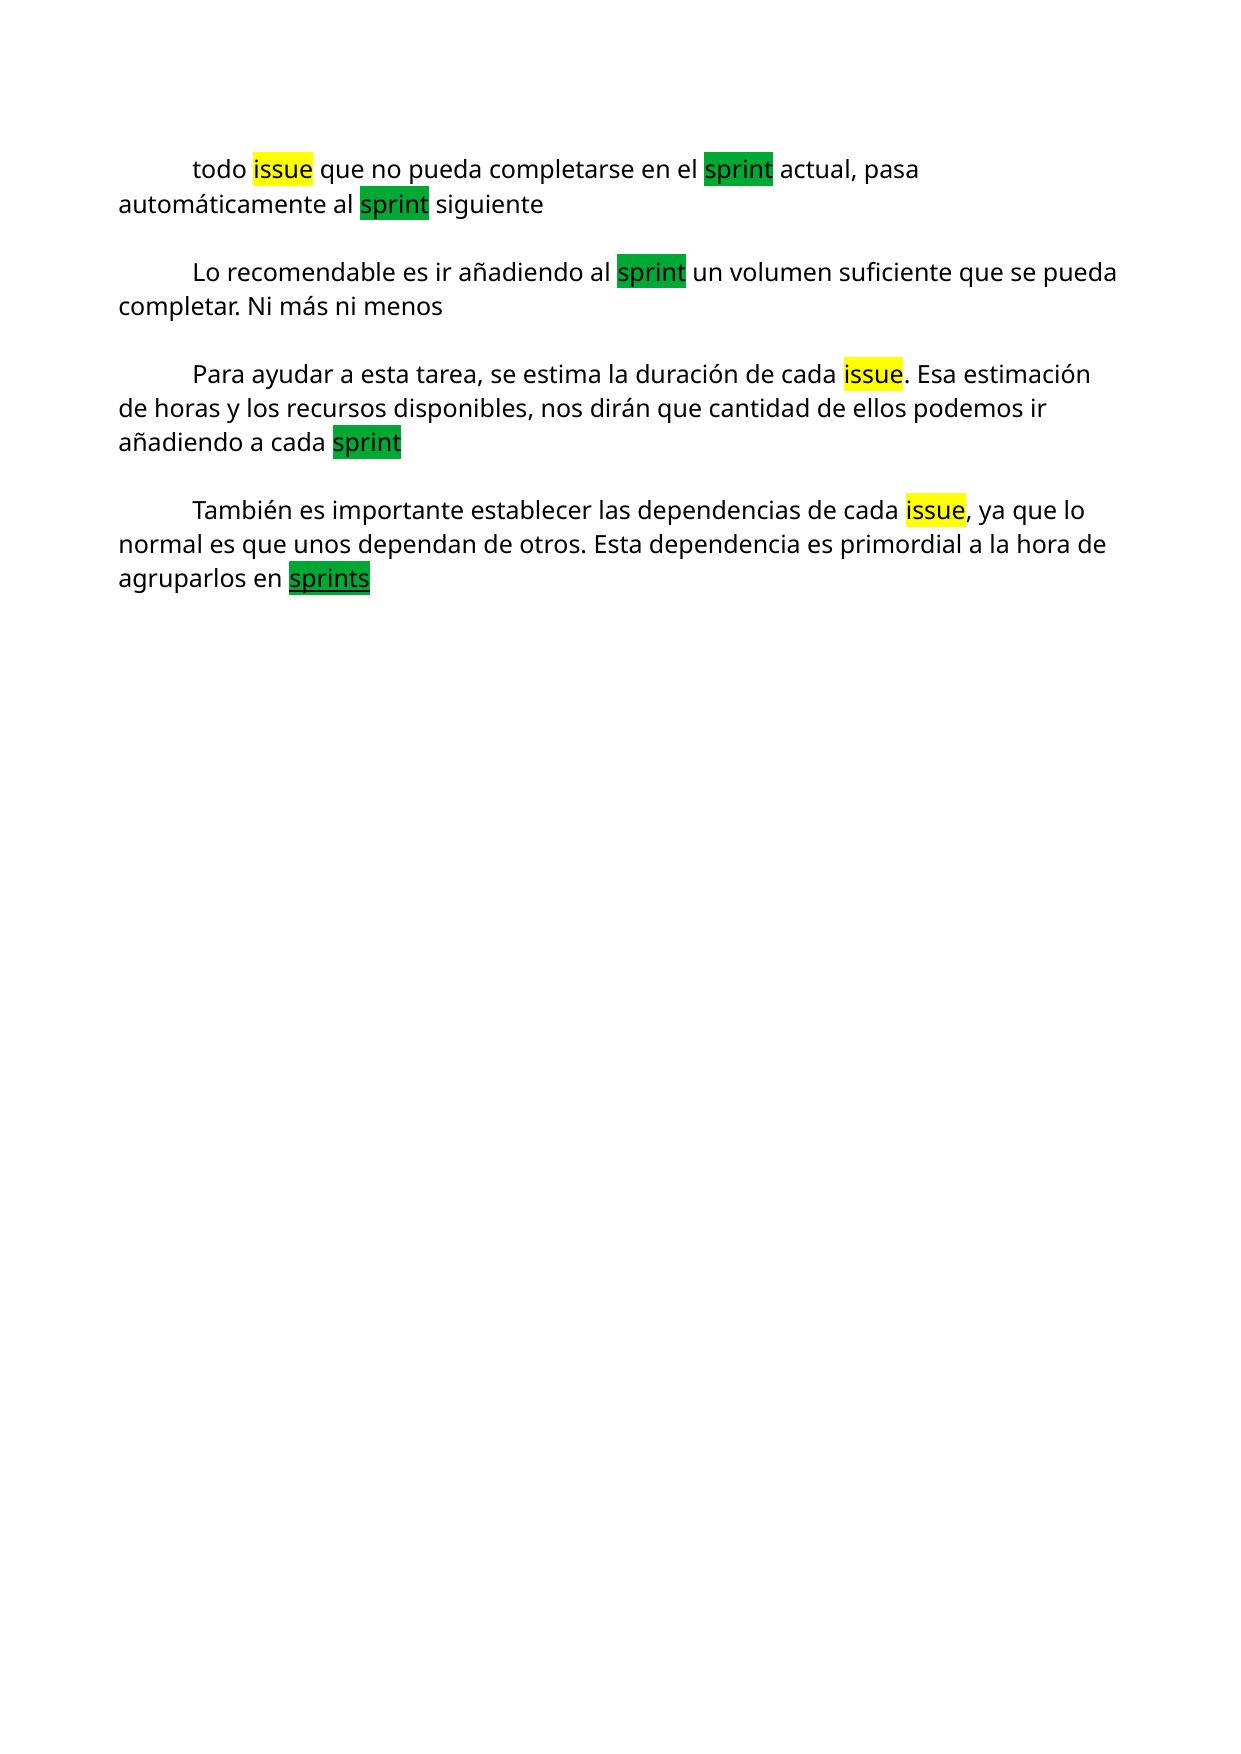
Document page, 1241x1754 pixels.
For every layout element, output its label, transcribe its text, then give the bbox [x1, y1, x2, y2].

text todo issue que no pueda completarse en el sprint actual, pasa automáticamente al sprint siguiente [118, 152, 1122, 220]
text Lo recomendable es ir añadiendo al sprint un volumen suficiente que se pueda completar. Ni más ni menos [118, 254, 1122, 322]
text Para ayudar a esta tarea, se estima la duración de cada issue. Esa estimación de horas y los recursos disponibles, nos dirán que cantidad de ellos podemos ir añadiendo a cada sprint [118, 357, 1122, 459]
text También es importante establecer las dependencias de cada issue, ya que lo normal es que unos dependan de otros. Esta dependencia es primordial a la hora de agruparlos en sprints [118, 493, 1122, 595]
